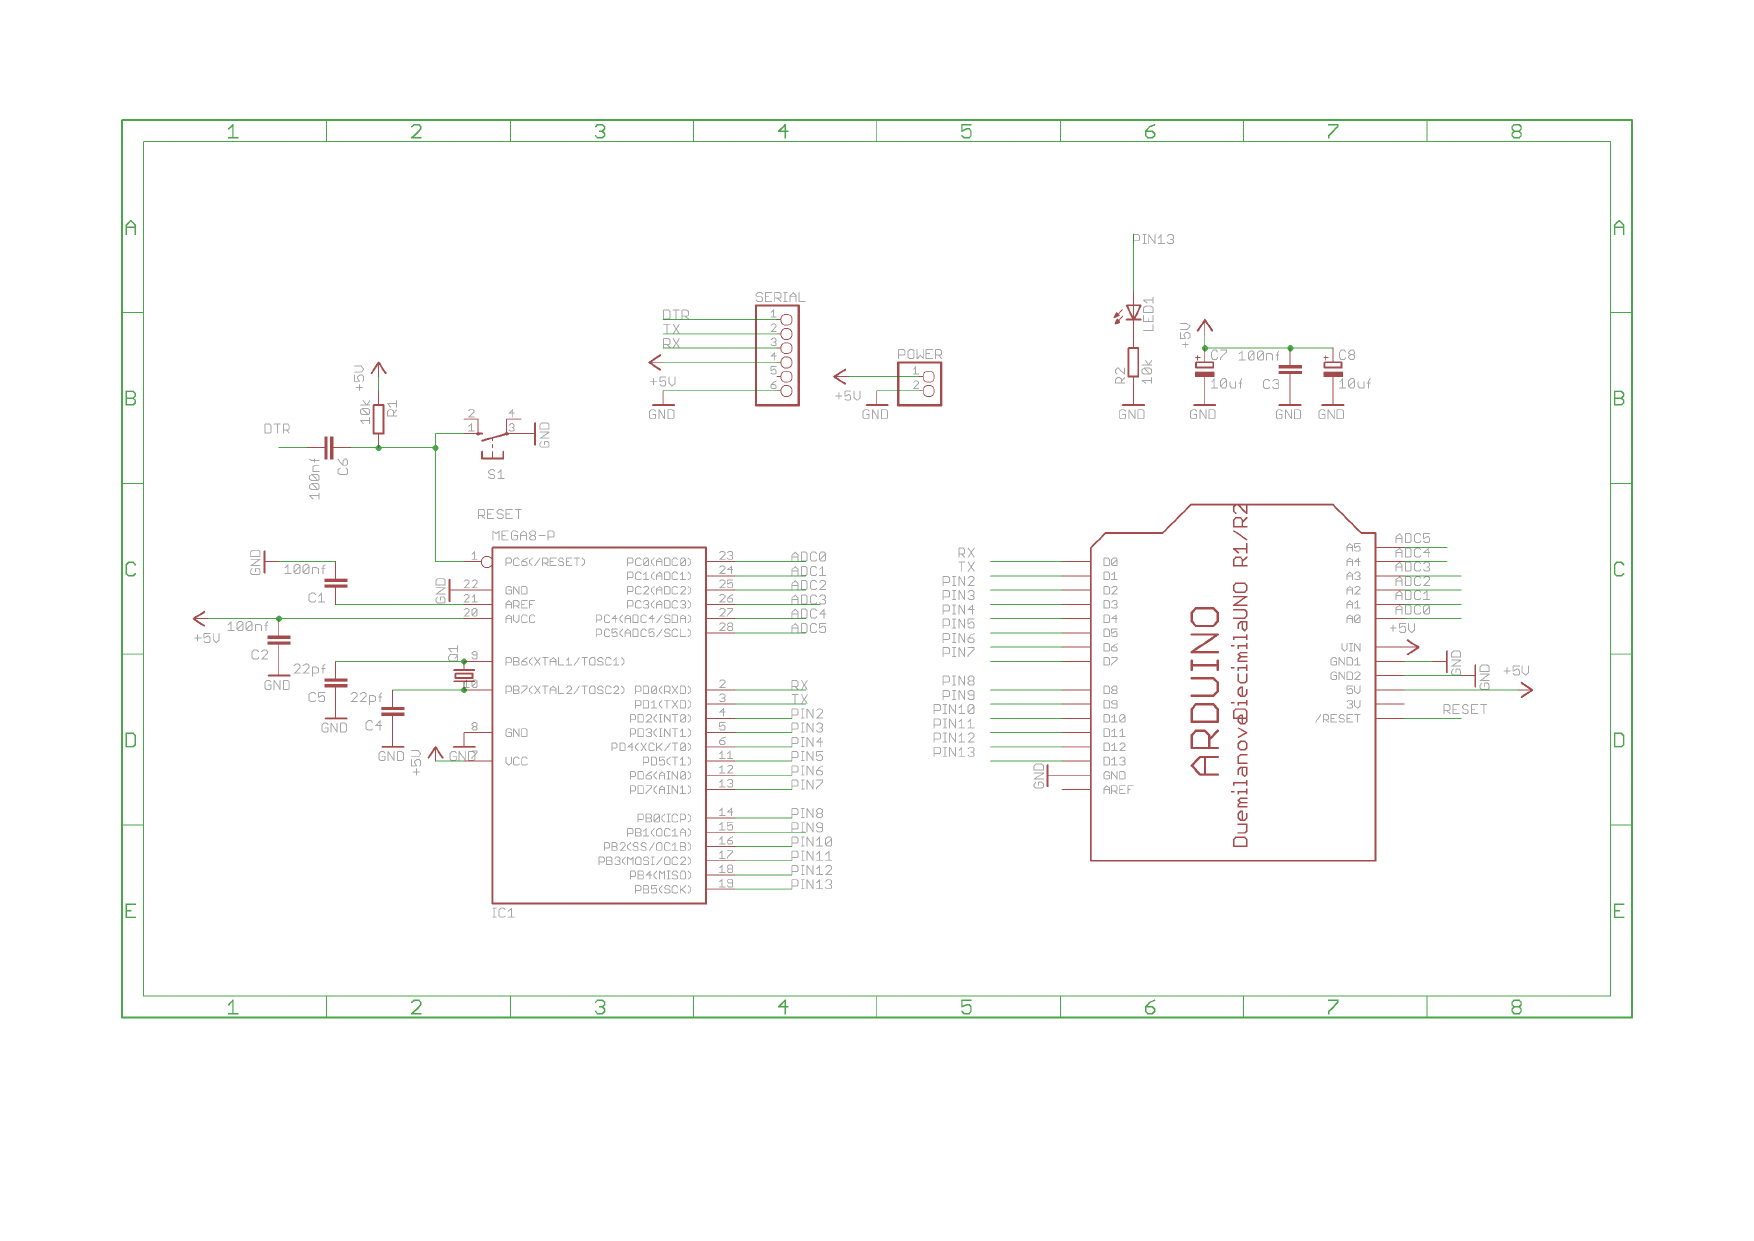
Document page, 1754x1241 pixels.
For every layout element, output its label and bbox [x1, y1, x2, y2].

picture [120, 118, 1634, 1020]
